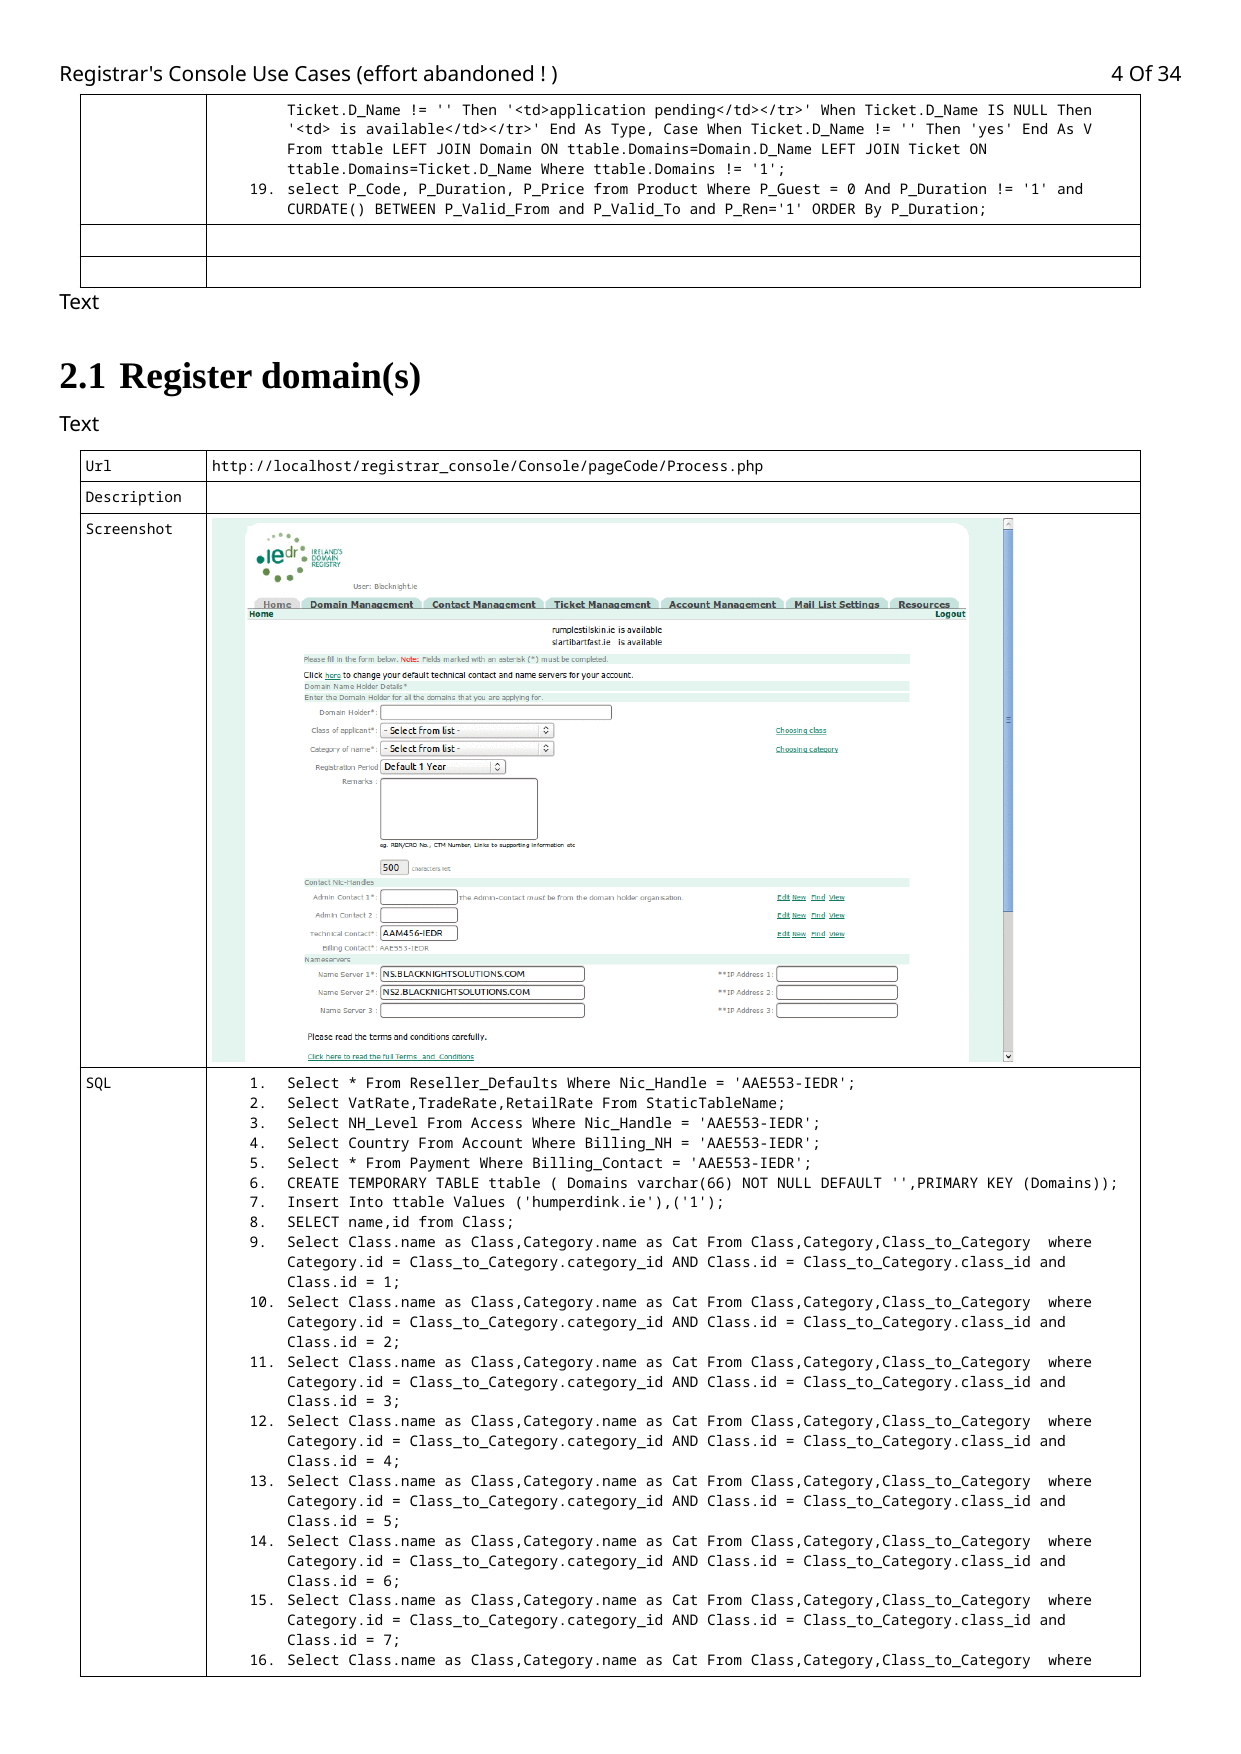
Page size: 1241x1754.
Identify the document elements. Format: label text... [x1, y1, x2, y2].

table_cell Update StaticTable Set Next_Zone_Reload = '17:00:00'; Select Close_Bal FROM Deposit WHERE Nic_Handle = 'AAE553-IEDR' limit 1; Select * From Reseller_Defaults Where Nic_Handle = 'AAE553-IEDR'; Select VatRate, TradeRate, RetailRate From StaticTableName; Select NH_Level From Access Where Nic_Handle = 'AAE553-IEDR'; Select Country From Account Where Billing_NH = 'AAE553-IEDR'; Select * From Payment Where Billing_Contact = 'AAE553-IEDR'; CREATE TEMPORARY TABLE ttable ( Domains varchar(66) NOT NULL DEFAULT '', PRIMARY KEY (Domains)); SELECT name, id from Class; Select Class.name as Class,Category.name as Cat From Class, Category, Class_to_Category where Category.id = Class_to_Category.category_id AND Class.id = Class_to_Category.class_id and Class.id = 1; Select Class.name as Class,Category.name as Cat From Class, Category, Class_to_Category where Category.id = Class_to_Category.category_id AND Class.id = Class_to_Category.class_id and Class.id = 2; Select Class.name as Class,Category.name as Cat From Class, Category, Class_to_Category where Category.id = Class_to_Category.category_id AND Class.id = Class_to_Category.class_id and Class.id = 3; Select Class.name as Class,Category.name as Cat From Class, Category, Class_to_Category where Category.id = Class_to_Category.category_id AND Class.id = Class_to_Category.class_id and Class.id = 4; Select Class.name as Class,Category.name as Cat From Class, Category, Class_to_Category where Category.id = Class_to_Category.category_id AND Class.id = Class_to_Category.class_id and Class.id = 5; Select Class.name as Class,Category.name as Cat From Class, Category, Class_to_Category where Category.id = Class_to_Category.category_id AND Class.id = Class_to_Category.class_id and Class.id = 6; Select Class.name as Class,Category.name as Cat From Class, Category, Class_to_Category where Category.id = Class_to_Category.category_id AND Class.id = Class_to_Category.class_id and Class.id = 7; Select Class.name as Class,Category.name as Cat From Class, Category, Class_to_Category where Category.id = Class_to_Category.category_id AND Class.id = Class_to_Category.class_id and Class.id = 8; Select CASE WHEN Domain.D_Name != '' Then '<tr><td><font color=red>' When Ticket.D_Name != '' Then '<tr><td><font color=red>' When Ticket.D_Name IS NULL Then '<tr><td><input type=hidden name=dom[] value=' End As OpenHidden, CASE WHEN Domain.D_Name != '' Then '' When Ticket.D_Name != '' Then '' When Ticket.D_Name IS NULL Then ttable.Domains End As doms, CASE WHEN Domain.D_Name != '' Then '' When Ticket.D_Name != '' Then '' When Ticket.D_Name IS NULL Then '>' End As Bit, ttable.Domains As TheDoms, CASE WHEN Domain.D_Name != '' Then '</font></td>' When Ticket.D_Name != '' Then '</font></td>' When Ticket.D_Name IS NULL Then '</td>' End As CloseHidden, CASE WHEN Domain.D_Name != '' Then '<td>already registered</td></tr>' When Ticket.D_Name != '' Then '<td>application pending</td></tr>' When Ticket.D_Name IS NULL Then '<td> is available</td></tr>' End As Type, Case When Ticket.D_Name != '' Then 'yes' End As V From ttable LEFT JOIN Domain ON ttable.Domains=Domain.D_Name LEFT JOIN Ticket ON ttable.Domains=Ticket.D_Name Where ttable.Domains != '1'; select P_Code, P_Duration, P_Price from Product Where P_Guest = 0 And P_Duration != '1' and CURDATE() BETWEEN P_Valid_From and P_Valid_To and P_Ren='1' ORDER By P_Duration; [207, 95, 1140, 224]
table_cell Description [81, 482, 206, 513]
table_cell [207, 257, 1140, 287]
text Text [59, 287, 1181, 316]
table_cell Select * From Reseller_Defaults Where Nic_Handle = 'AAE553-IEDR'; Select VatRate,TradeRate,RetailRate From StaticTableName; Select NH_Level From Access Where Nic_Handle = 'AAE553-IEDR'; Select Country From Account Where Billing_NH = 'AAE553-IEDR'; Select * From Payment Where Billing_Contact = 'AAE553-IEDR'; CREATE TEMPORARY TABLE ttable ( Domains varchar(66) NOT NULL DEFAULT '',PRIMARY KEY (Domains)); Insert Into ttable Values ('humperdink.ie'),('1'); SELECT name,id from Class; Select Class.name as Class,Category.name as Cat From Class,Category,Class_to_Category where Category.id = Class_to_Category.category_id AND Class.id = Class_to_Category.class_id and Class.id = 1; Select Class.name as Class,Category.name as Cat From Class,Category,Class_to_Category where Category.id = Class_to_Category.category_id AND Class.id = Class_to_Category.class_id and Class.id = 2; Select Class.name as Class,Category.name as Cat From Class,Category,Class_to_Category where Category.id = Class_to_Category.category_id AND Class.id = Class_to_Category.class_id and Class.id = 3; Select Class.name as Class,Category.name as Cat From Class,Category,Class_to_Category where Category.id = Class_to_Category.category_id AND Class.id = Class_to_Category.class_id and Class.id = 4; Select Class.name as Class,Category.name as Cat From Class,Category,Class_to_Category where Category.id = Class_to_Category.category_id AND Class.id = Class_to_Category.class_id and Class.id = 5; Select Class.name as Class,Category.name as Cat From Class,Category,Class_to_Category where Category.id = Class_to_Category.category_id AND Class.id = Class_to_Category.class_id and Class.id = 6; Select Class.name as Class,Category.name as Cat From Class,Category,Class_to_Category where Category.id = Class_to_Category.category_id AND Class.id = Class_to_Category.class_id and Class.id = 7; Select Class.name as Class,Category.name as Cat From Class,Category,Class_to_Category where [207, 1068, 1140, 1676]
table_cell [207, 482, 1140, 513]
table_header Url [81, 451, 206, 481]
table_cell [81, 95, 206, 224]
table_cell Screenshot [81, 514, 206, 1067]
table_cell SQL [81, 1068, 206, 1676]
subtitle Register domain(s) [59, 353, 1181, 396]
table_cell [207, 514, 1140, 1067]
text Text [59, 409, 1181, 437]
table_cell [207, 225, 1140, 256]
table_header http://localhost/registrar_console/Console/pageCode/Process.php [207, 451, 1140, 481]
picture [211, 518, 1014, 1062]
table_cell [81, 257, 206, 287]
table_cell [81, 225, 206, 256]
